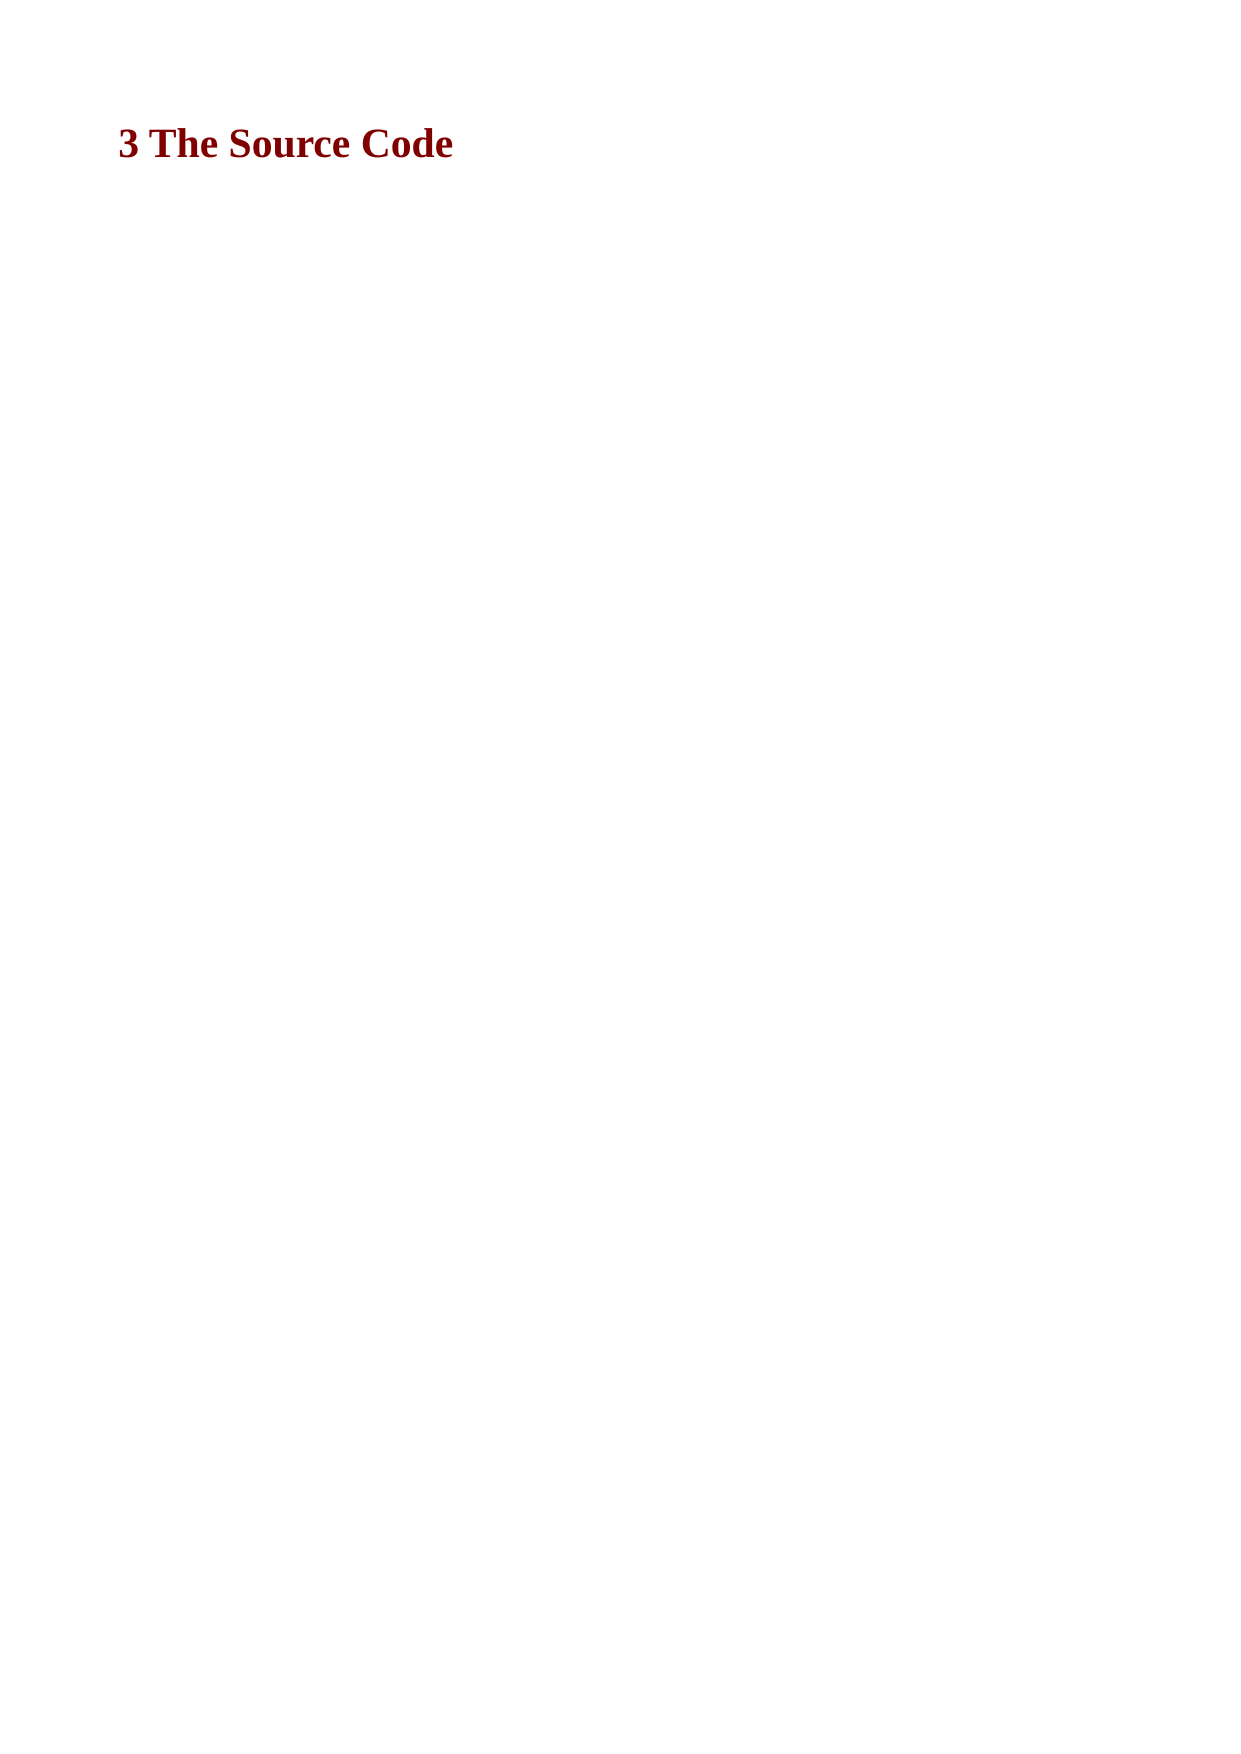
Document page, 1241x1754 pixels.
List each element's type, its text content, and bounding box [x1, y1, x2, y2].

text 3 The Source Code [118, 118, 1122, 166]
